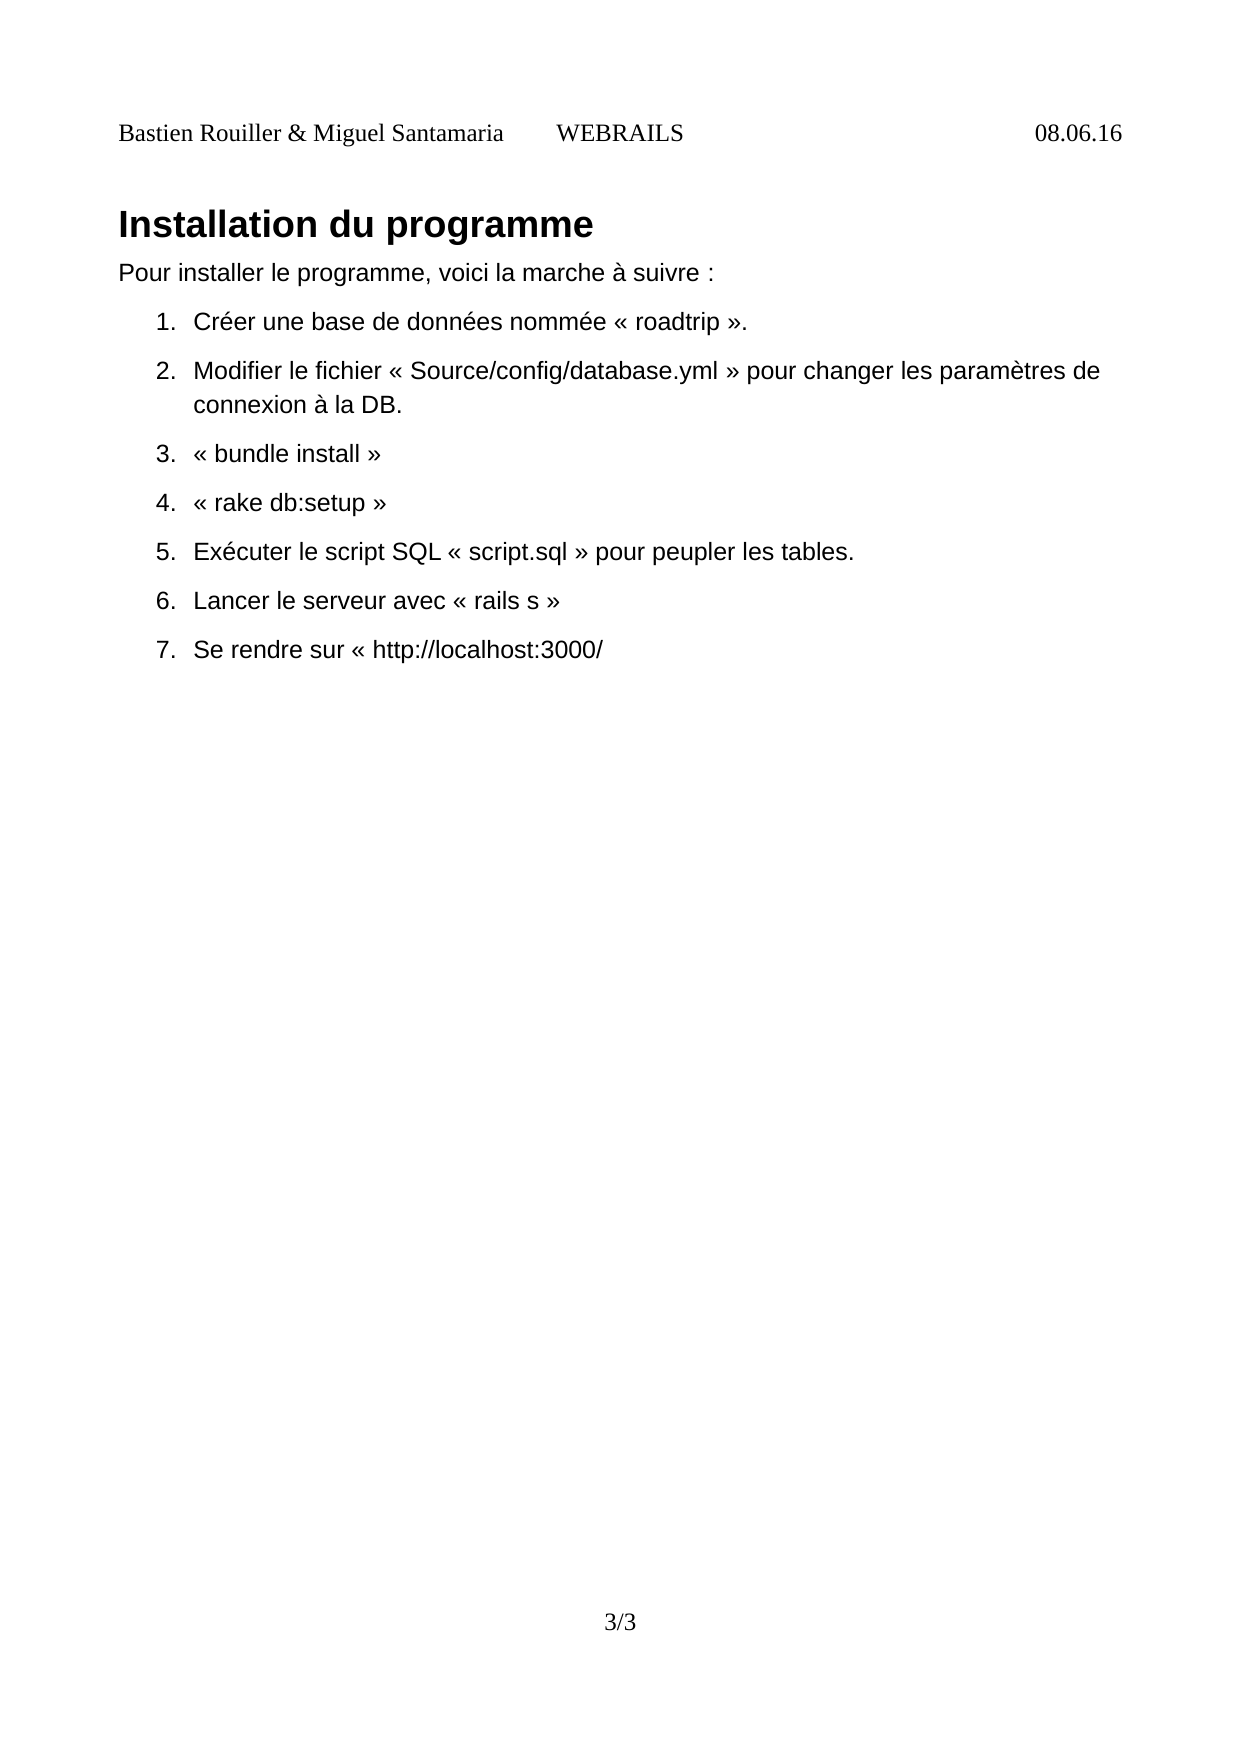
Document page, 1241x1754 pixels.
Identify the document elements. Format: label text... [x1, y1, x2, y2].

list Exécuter le script SQL « script.sql » pour peupler les tables. [156, 537, 1122, 566]
list Modifier le fichier « Source/config/database.yml » pour changer les paramètres de connexion à la DB. [156, 356, 1122, 419]
list « bundle install » [156, 439, 1122, 468]
subtitle Installation du programme [118, 201, 1122, 245]
list Créer une base de données nommée « roadtrip ». [156, 307, 1122, 335]
list Se rendre sur « http://localhost:3000/ [156, 635, 1122, 664]
text Pour installer le programme, voici la marche à suivre : [118, 257, 1122, 286]
list « rake db:setup » [156, 488, 1122, 517]
list Lancer le serveur avec « rails s » [156, 586, 1122, 615]
